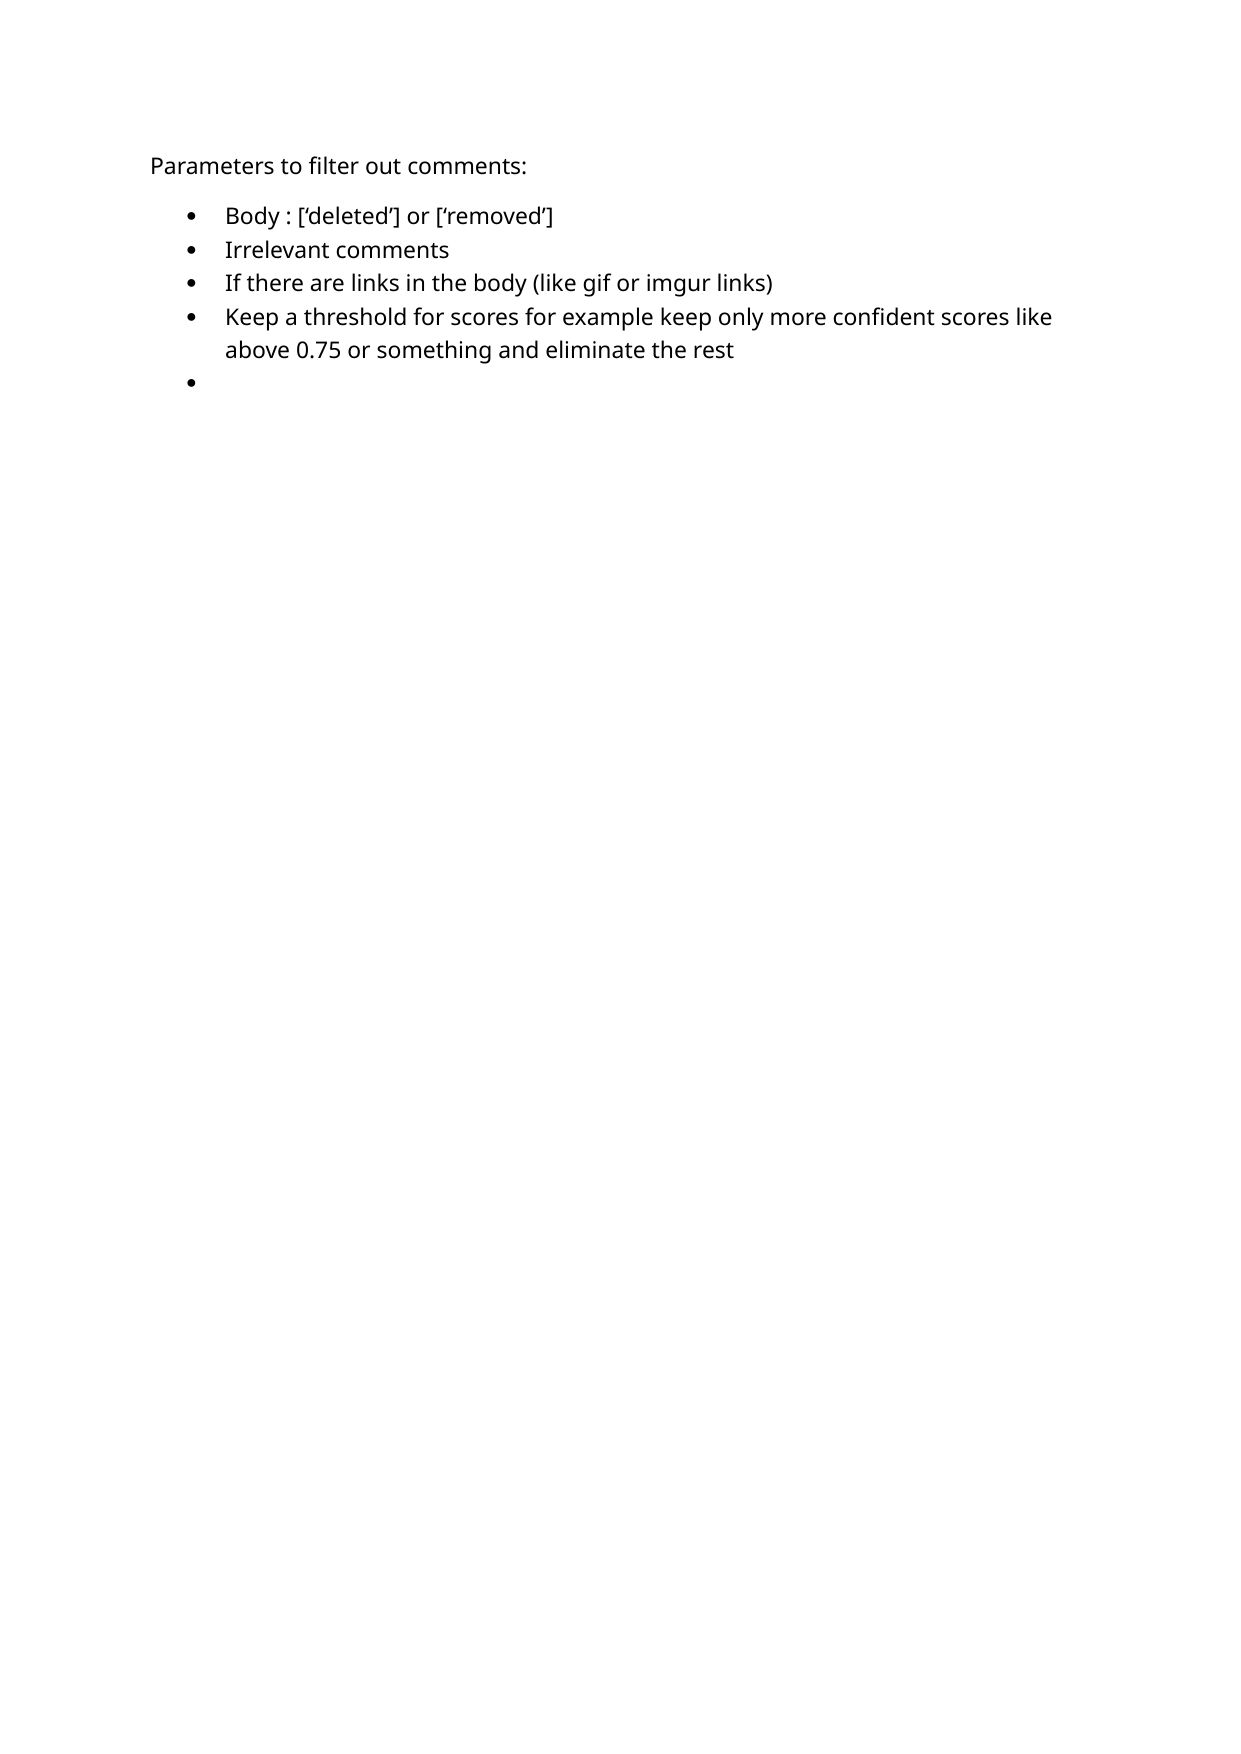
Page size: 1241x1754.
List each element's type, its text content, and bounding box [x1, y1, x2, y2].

text Parameters to filter out comments: [150, 150, 1090, 181]
list Body : [‘deleted’] or [‘removed’] [187, 200, 1090, 231]
list Irrelevant comments [187, 233, 1090, 265]
list If there are links in the body (like gif or imgur links) [187, 267, 1090, 298]
list Keep a threshold for scores for example keep only more confident scores like above 0.75 or something and eliminate the rest [187, 300, 1090, 365]
